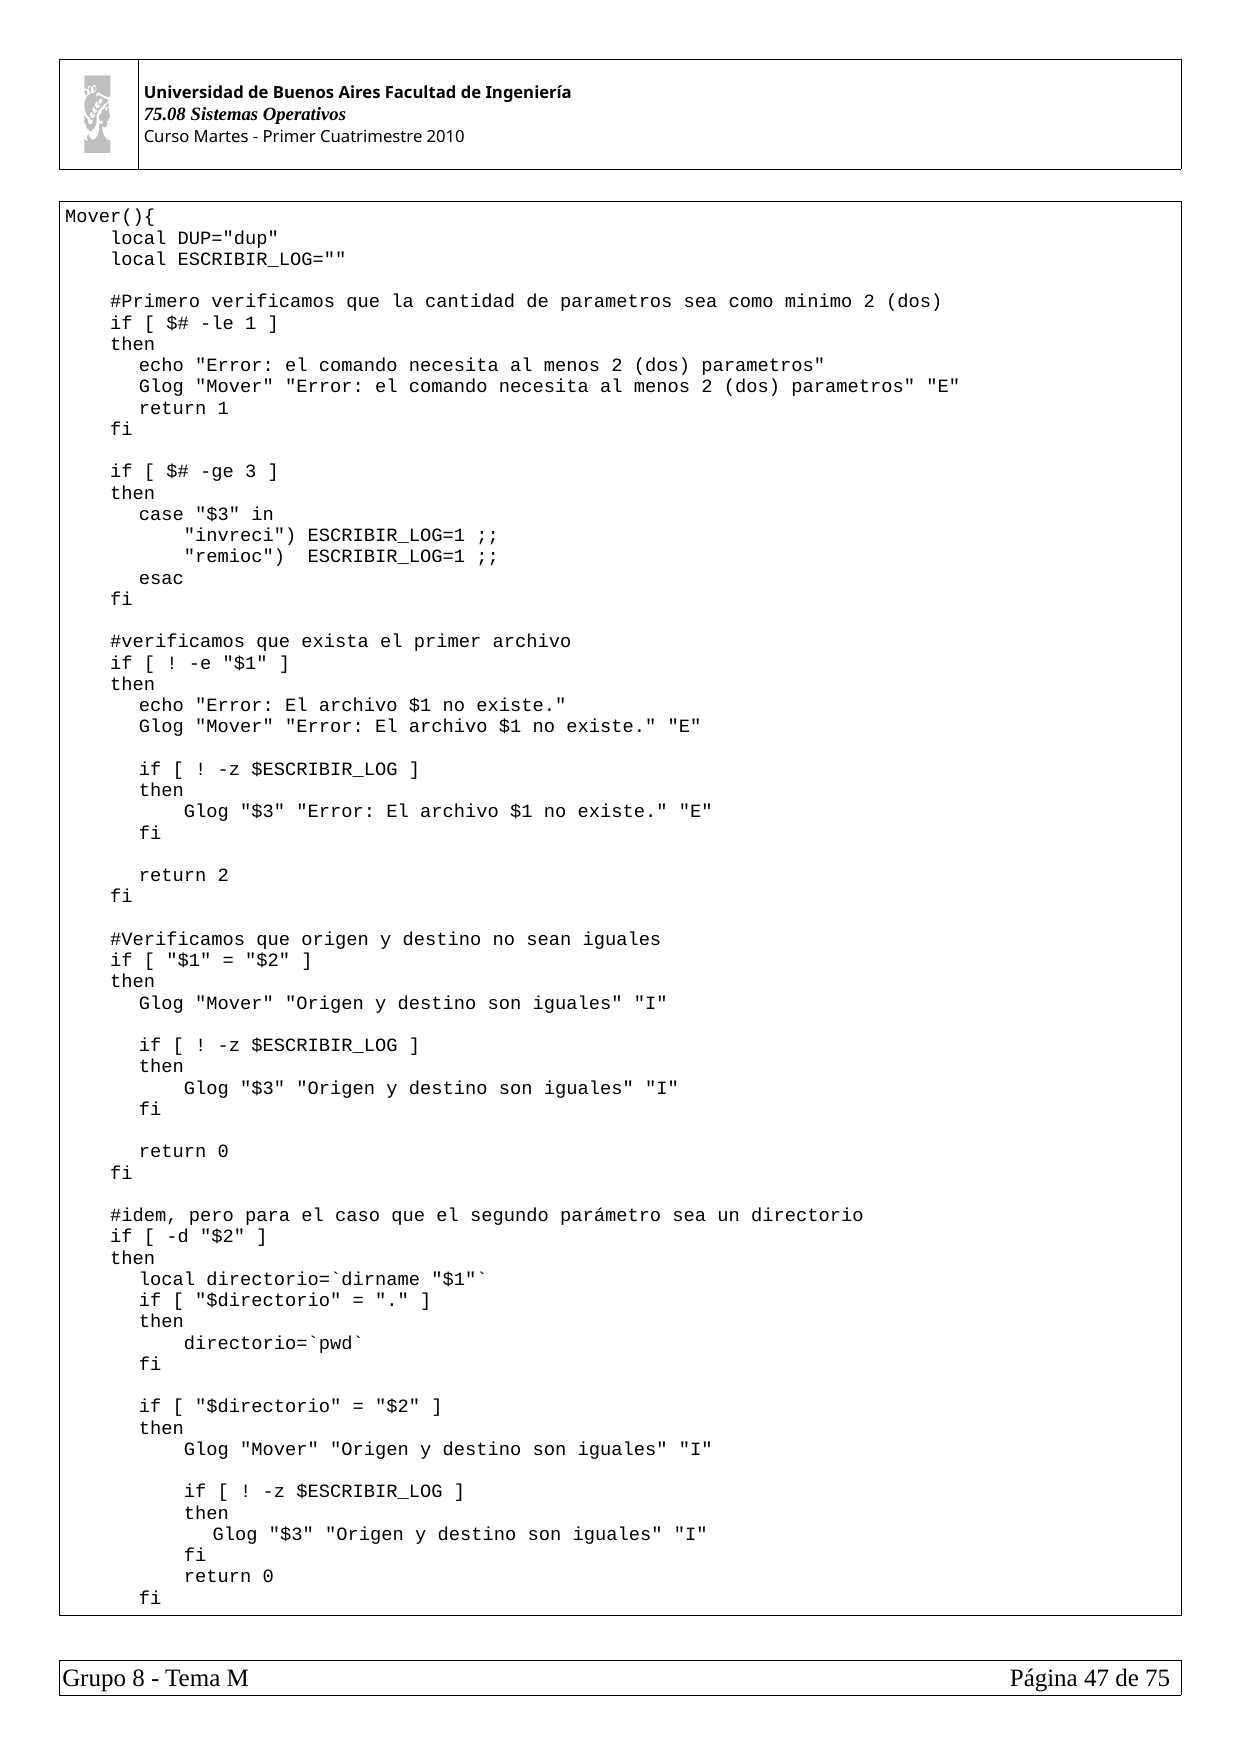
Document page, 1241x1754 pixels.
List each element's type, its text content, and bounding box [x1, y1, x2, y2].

table_cell Mover(){ local DUP="dup" local ESCRIBIR_LOG="" #Primero verificamos que la cantidad de parametros sea como minimo 2 (dos) if [ $# -le 1 ] then echo "Error: el comando necesita al menos 2 (dos) parametros" Glog "Mover" "Error: el comando necesita al menos 2 (dos) parametros" "E" return 1 fi if [ $# -ge 3 ] then case "$3" in "invreci") ESCRIBIR_LOG=1 ;; "remioc") ESCRIBIR_LOG=1 ;; esac fi #verificamos que exista el primer archivo if [ ! -e "$1" ] then echo "Error: El archivo $1 no existe." Glog "Mover" "Error: El archivo $1 no existe." "E" if [ ! -z $ESCRIBIR_LOG ] then Glog "$3" "Error: El archivo $1 no existe." "E" fi return 2 fi #Verificamos que origen y destino no sean iguales if [ "$1" = "$2" ] then Glog "Mover" "Origen y destino son iguales" "I" if [ ! -z $ESCRIBIR_LOG ] then Glog "$3" "Origen y destino son iguales" "I" fi return 0 fi #idem, pero para el caso que el segundo parámetro sea un directorio if [ -d "$2" ] then local directorio=`dirname "$1"` if [ "$directorio" = "." ] then directorio=`pwd` fi if [ "$directorio" = "$2" ] then Glog "Mover" "Origen y destino son iguales" "I" if [ ! -z $ESCRIBIR_LOG ] then Glog "$3" "Origen y destino son iguales" "I" fi return 0 fi [60, 202, 1181, 1615]
picture [83, 73, 114, 155]
